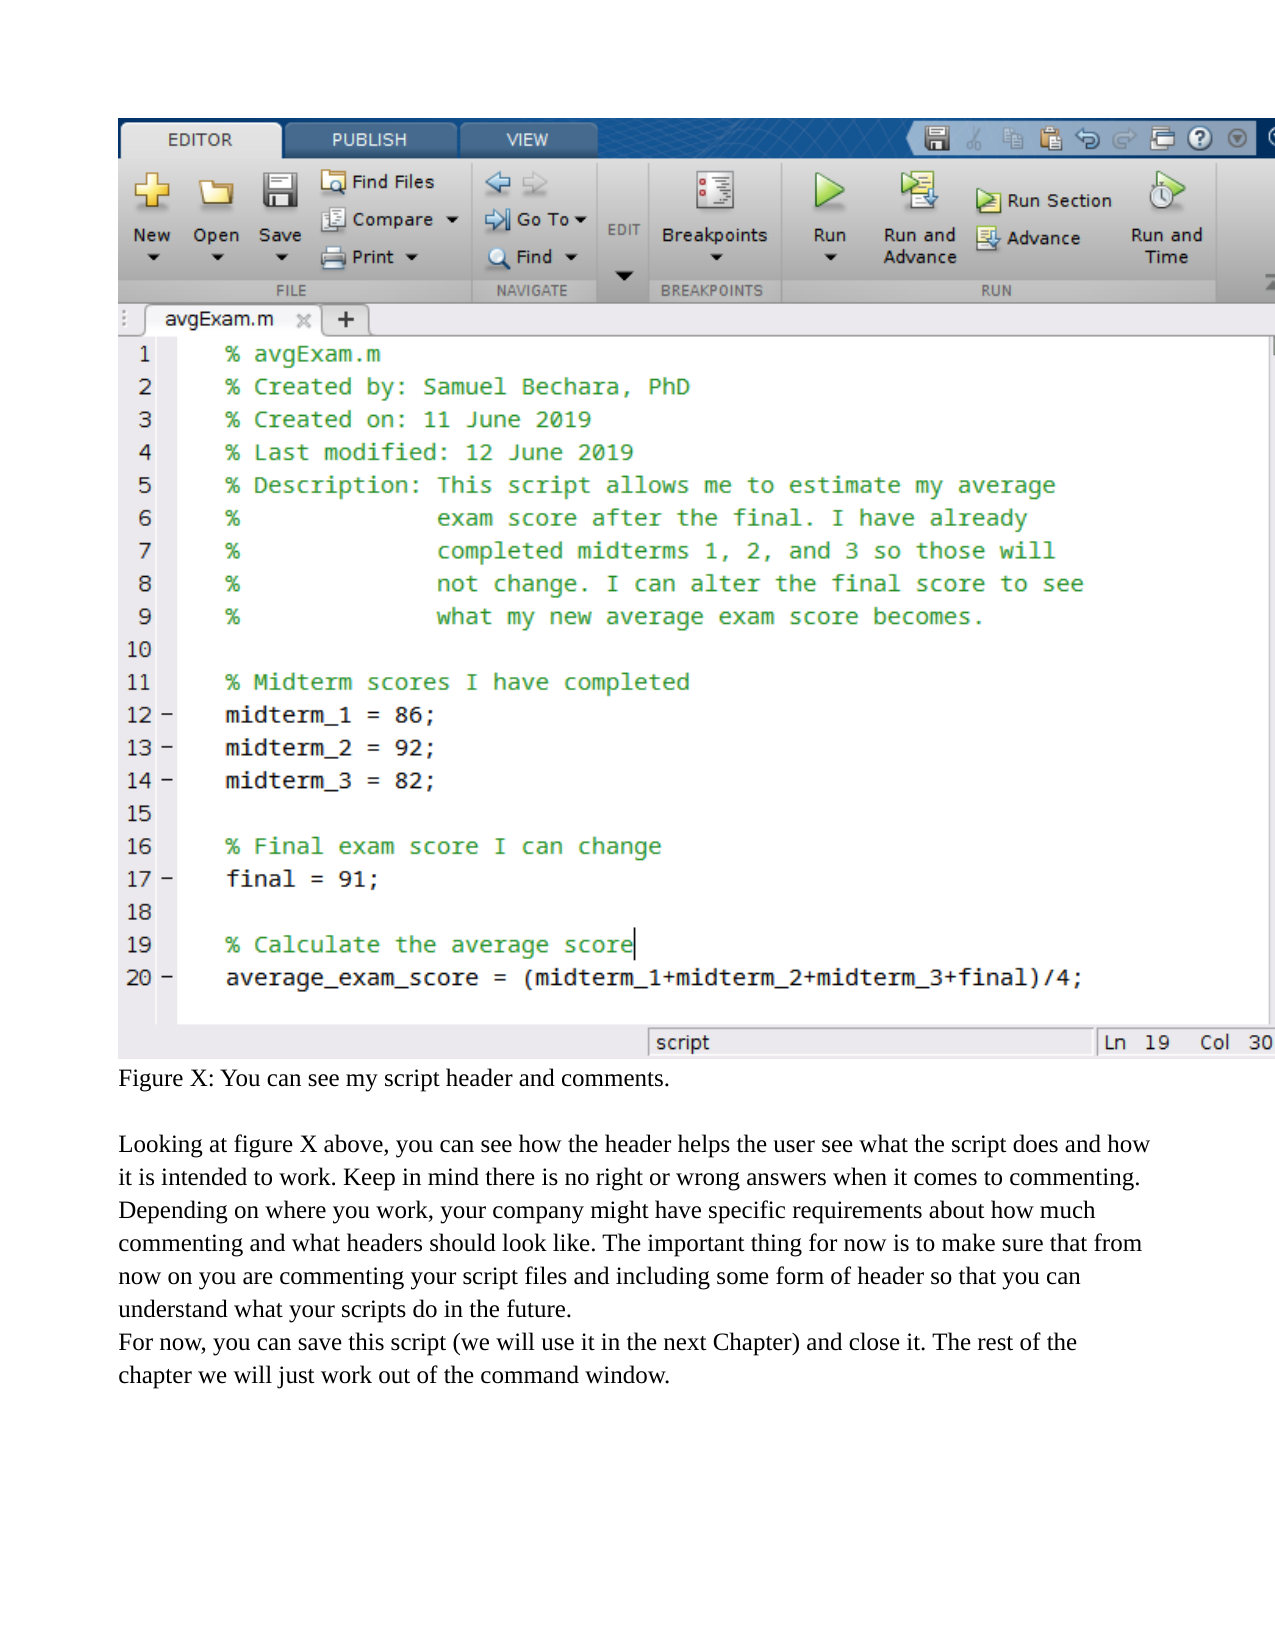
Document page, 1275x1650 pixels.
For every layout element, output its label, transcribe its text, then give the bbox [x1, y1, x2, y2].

text For now, you can save this script (we will use it in the next Chapter) and close it. The rest of the chapter we will just work out of the command window. [118, 1327, 1157, 1389]
picture [118, 118, 1275, 1059]
text Figure X: You can see my script header and comments. [118, 1063, 1157, 1092]
text Looking at figure X above, you can see how the header helps the user see what the script does and how it is intended to work. Keep in mind there is no right or wrong answers when it comes to commenting. Depending on where you work, your company might have specific requirements about how much commenting and what headers should look like. The important thing for now is to make sure that from now on you are commenting your script files and including some form of header so that you can understand what your scripts do in the future. [118, 1129, 1157, 1323]
